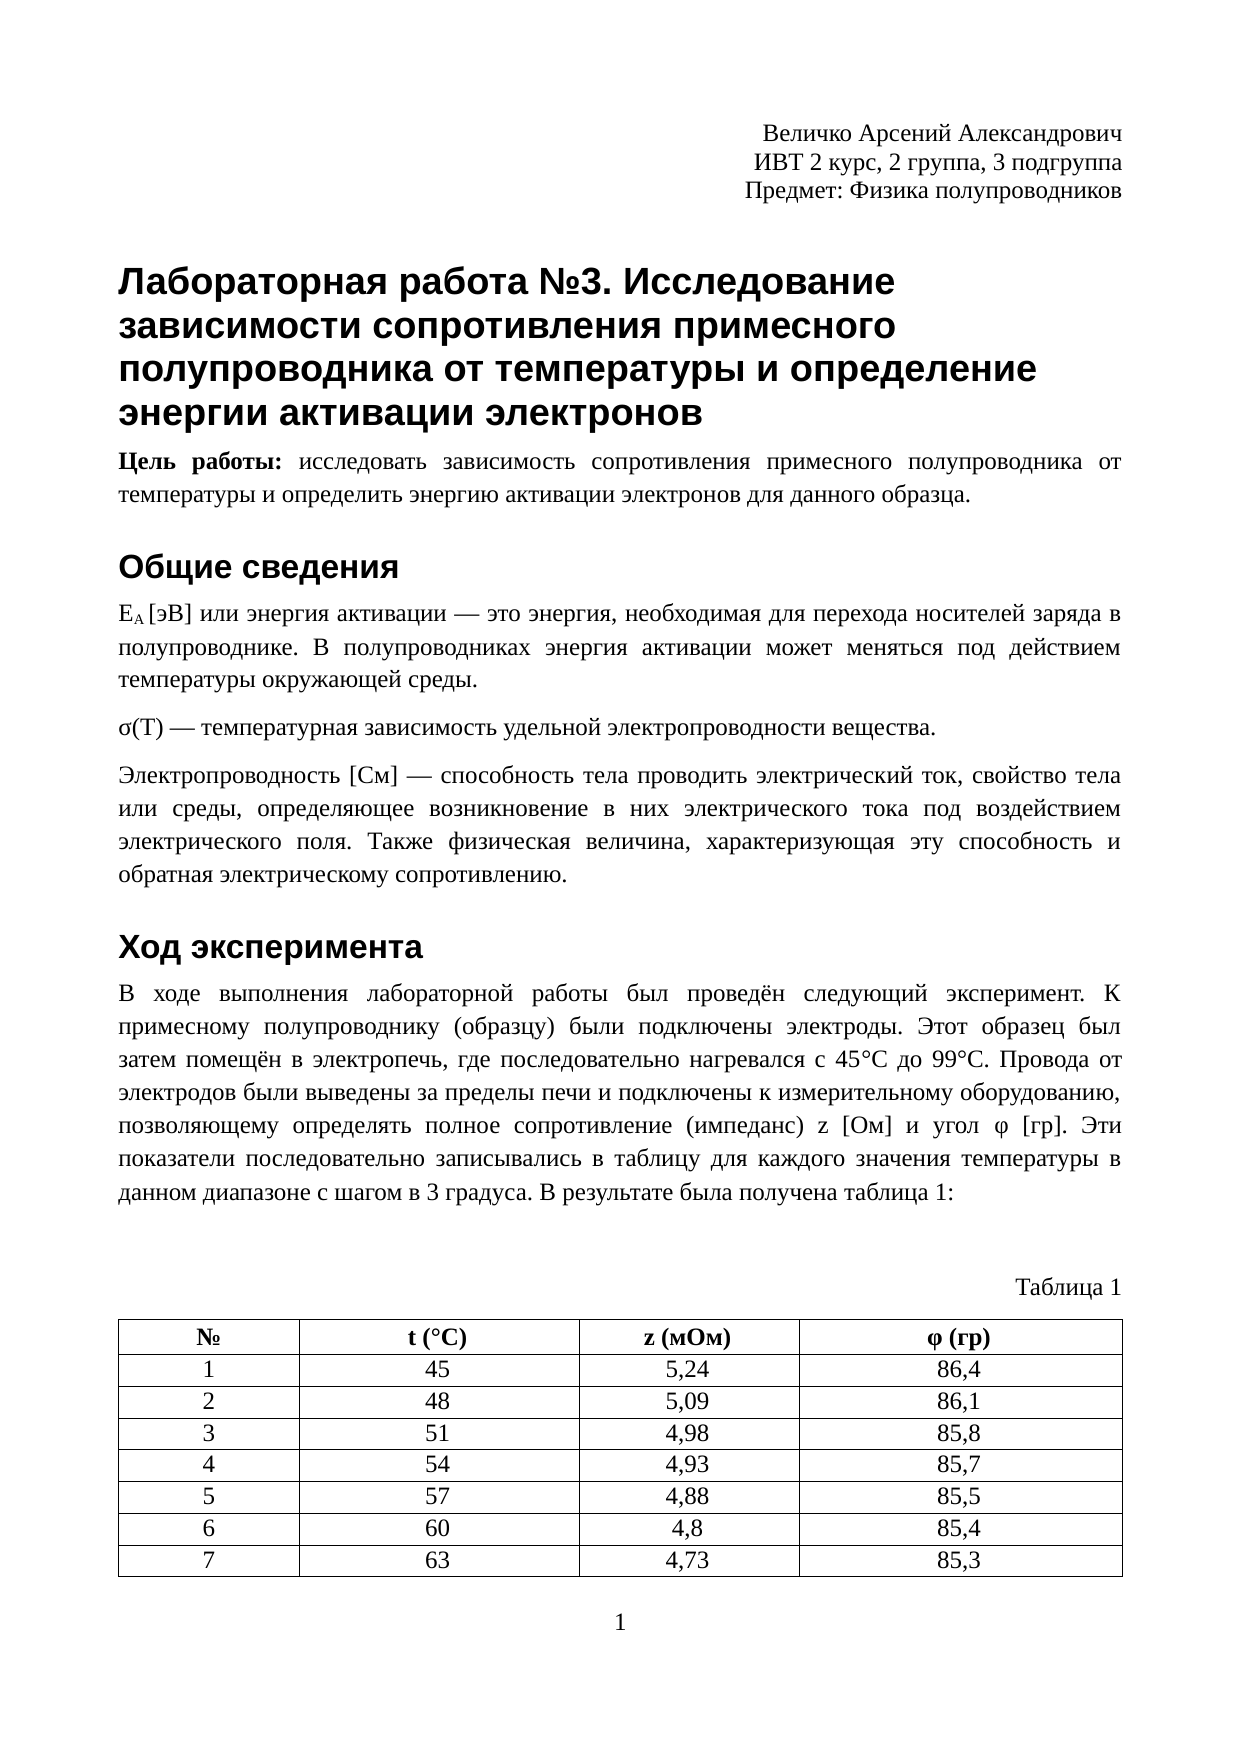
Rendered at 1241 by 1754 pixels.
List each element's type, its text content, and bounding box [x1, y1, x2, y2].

text Таблица 1 [118, 1272, 1122, 1301]
table_cell 85,7 [800, 1450, 1122, 1481]
table_cell 4 [119, 1450, 299, 1481]
table_cell 54 [300, 1450, 579, 1481]
table_cell 85,8 [800, 1419, 1122, 1449]
table_cell 6 [119, 1514, 299, 1545]
table_cell 85,4 [800, 1514, 1122, 1545]
table_cell 5 [119, 1482, 299, 1513]
text Электропроводность [См] — способность тела проводить электрический ток, свойство тела или среды, определяющее возникновение в них электрического тока под воздействием электрического поля. Также физическая величина, характеризующая эту способность и обратная электрическому сопротивлению. [118, 760, 1122, 888]
table_header φ (гр) [800, 1320, 1122, 1354]
table_cell 4,8 [580, 1514, 799, 1545]
table_header t (°C) [300, 1320, 579, 1354]
table_cell 85,5 [800, 1482, 1122, 1513]
table_cell 5,09 [580, 1387, 799, 1418]
table_cell 1 [119, 1355, 299, 1386]
text EA [эВ] или энергия активации — это энергия, необходимая для перехода носителей заряда в полупроводнике. В полупроводниках энергия активации может меняться под действием температуры окружающей среды. [118, 598, 1122, 693]
table_cell 4,88 [580, 1482, 799, 1513]
table_cell 85,3 [800, 1546, 1122, 1576]
subtitle Ход эксперимента [118, 927, 1122, 966]
table_cell 63 [300, 1546, 579, 1576]
table_header № [119, 1320, 299, 1354]
table_cell 5,24 [580, 1355, 799, 1386]
table_cell 4,93 [580, 1450, 799, 1481]
table_cell 4,98 [580, 1419, 799, 1449]
subtitle Общие сведения [118, 547, 1122, 586]
table_header z (мОм) [580, 1320, 799, 1354]
table_cell 86,4 [800, 1355, 1122, 1386]
table_cell 57 [300, 1482, 579, 1513]
text В ходе выполнения лабораторной работы был проведён следующий эксперимент. К примесному полупроводнику (образцу) были подключены электроды. Этот образец был затем помещён в электропечь, где последовательно нагревался с 45°C до 99°C. Провода от электродов были выведены за пределы печи и подключены к измерительному оборудованию, позволяющему определять полное сопротивление (импеданс) z [Ом] и угол φ [гр]. Эти показатели последовательно записывались в таблицу для каждого значения температуры в данном диапазоне с шагом в 3 градуса. В результате была получена таблица 1: [118, 978, 1122, 1205]
text Цель работы: исследовать зависимость сопротивления примесного полупроводника от температуры и определить энергию активации электронов для данного образца. [118, 446, 1122, 508]
table_cell 2 [119, 1387, 299, 1418]
table_cell 86,1 [800, 1387, 1122, 1418]
table_cell 45 [300, 1355, 579, 1386]
subtitle Лабораторная работа №3. Исследование зависимости сопротивления примесного полупроводника от температуры и определение энергии активации электронов [118, 259, 1122, 433]
table_cell 60 [300, 1514, 579, 1545]
table_cell 4,73 [580, 1546, 799, 1576]
table_cell 48 [300, 1387, 579, 1418]
table_cell 7 [119, 1546, 299, 1576]
table_cell 51 [300, 1419, 579, 1449]
table_cell 3 [119, 1419, 299, 1449]
text σ(T) — температурная зависимость удельной электропроводности вещества. [118, 712, 1122, 741]
